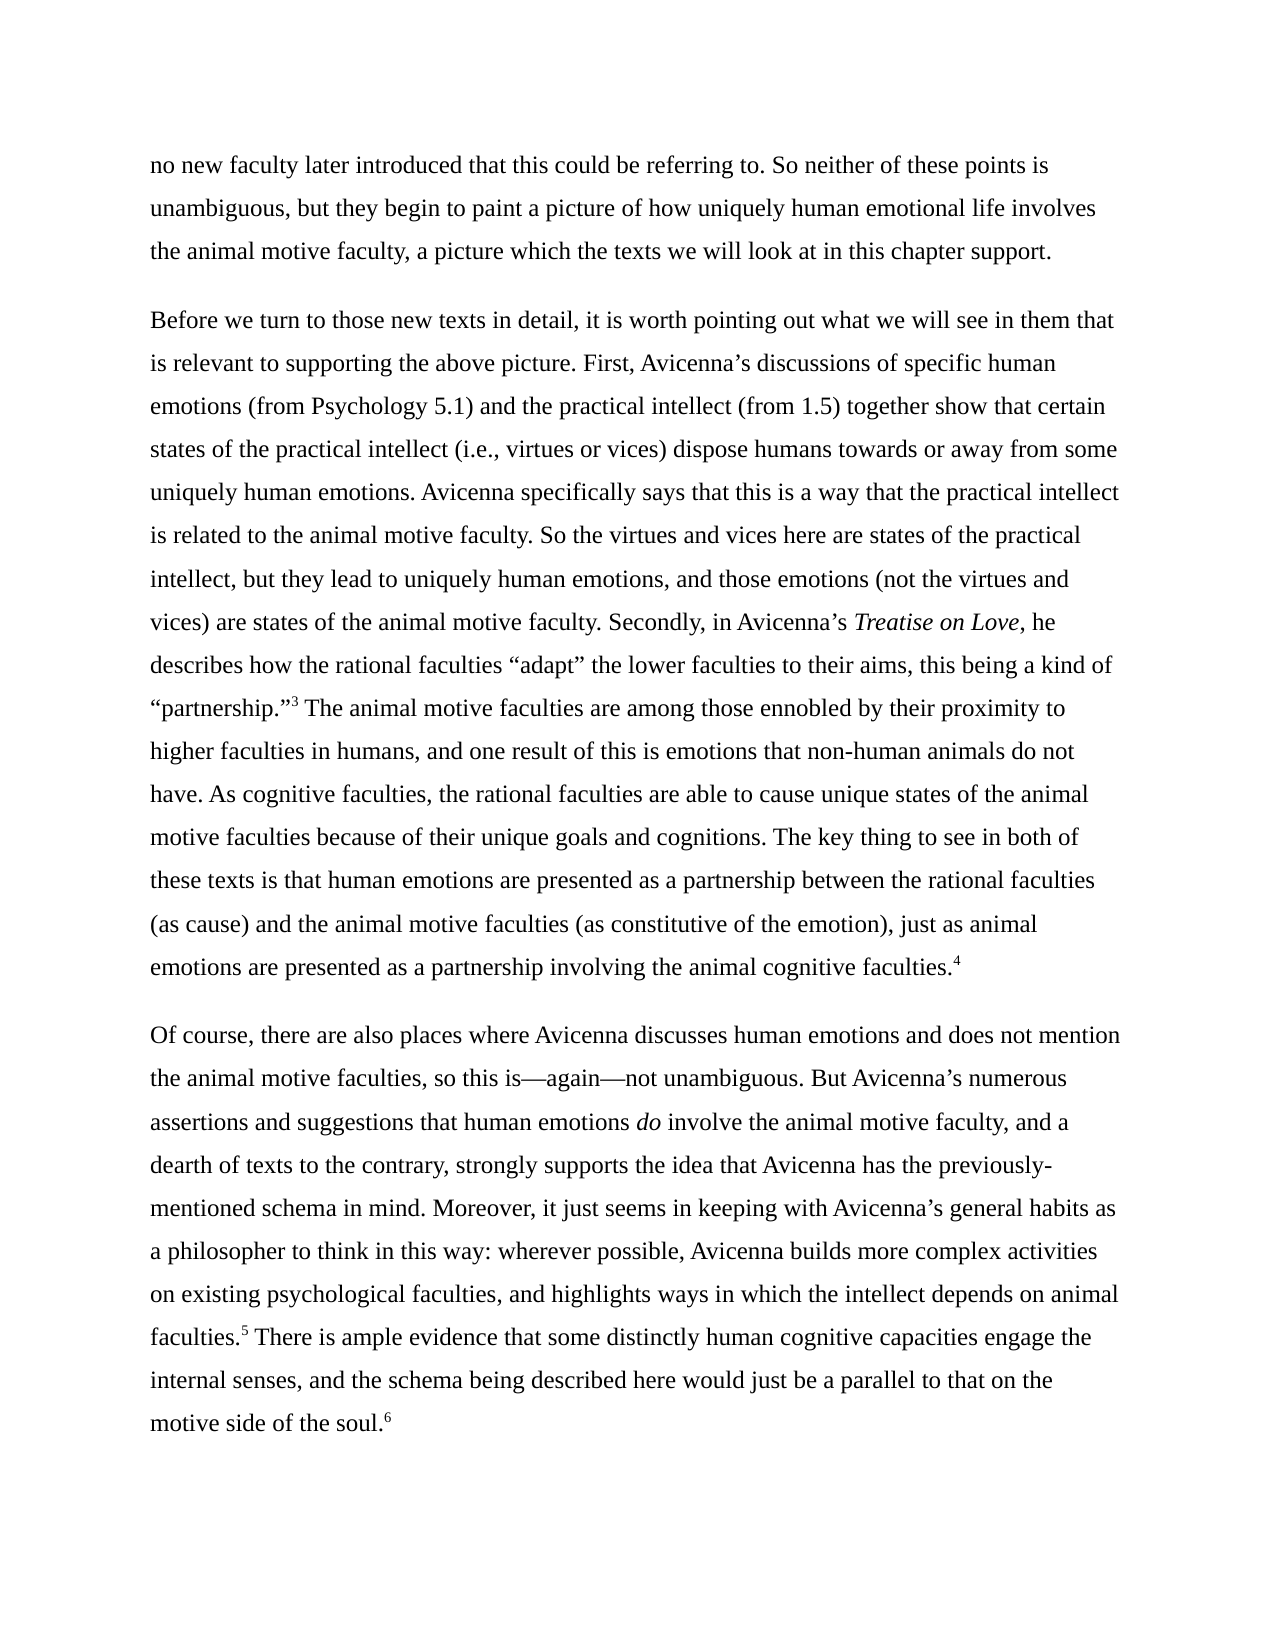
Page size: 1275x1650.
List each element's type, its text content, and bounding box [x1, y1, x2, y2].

text no new faculty later introduced that this could be referring to. So neither of these points is unambiguous, but they begin to paint a picture of how uniquely human emotional life involves the animal motive faculty, a picture which the texts we will look at in this chapter support. [150, 150, 1125, 265]
text Before we turn to those new texts in detail, it is worth pointing out what we will see in them that is relevant to supporting the above picture. First, Avicenna’s discussions of specific human emotions (from Psychology 5.1) and the practical intellect (from 1.5) together show that certain states of the practical intellect (i.e., virtues or vices) dispose humans towards or away from some uniquely human emotions. Avicenna specifically says that this is a way that the practical intellect is related to the animal motive faculty. So the virtues and vices here are states of the practical intellect, but they lead to uniquely human emotions, and those emotions (not the virtues and vices) are states of the animal motive faculty. Secondly, in Avicenna’s Treatise on Love, he describes how the rational faculties “adapt” the lower faculties to their aims, this being a kind of “partnership.” The animal motive faculties are among those ennobled by their proximity to higher faculties in humans, and one result of this is emotions that non-human animals do not have. As cognitive faculties, the rational faculties are able to cause unique states of the animal motive faculties because of their unique goals and cognitions. The key thing to see in both of these texts is that human emotions are presented as a partnership between the rational faculties (as cause) and the animal motive faculties (as constitutive of the emotion), just as animal emotions are presented as a partnership involving the animal cognitive faculties. [150, 305, 1125, 981]
text Of course, there are also places where Avicenna discusses human emotions and does not mention the animal motive faculties, so this is—again—not unambiguous. But Avicenna’s numerous assertions and suggestions that human emotions do involve the animal motive faculty, and a dearth of texts to the contrary, strongly supports the idea that Avicenna has the previously-mentioned schema in mind. Moreover, it just seems in keeping with Avicenna’s general habits as a philosopher to think in this way: wherever possible, Avicenna builds more complex activities on existing psychological faculties, and highlights ways in which the intellect depends on animal faculties. There is ample evidence that some distinctly human cognitive capacities engage the internal senses, and the schema being described here would just be a parallel to that on the motive side of the soul. [150, 1020, 1125, 1437]
